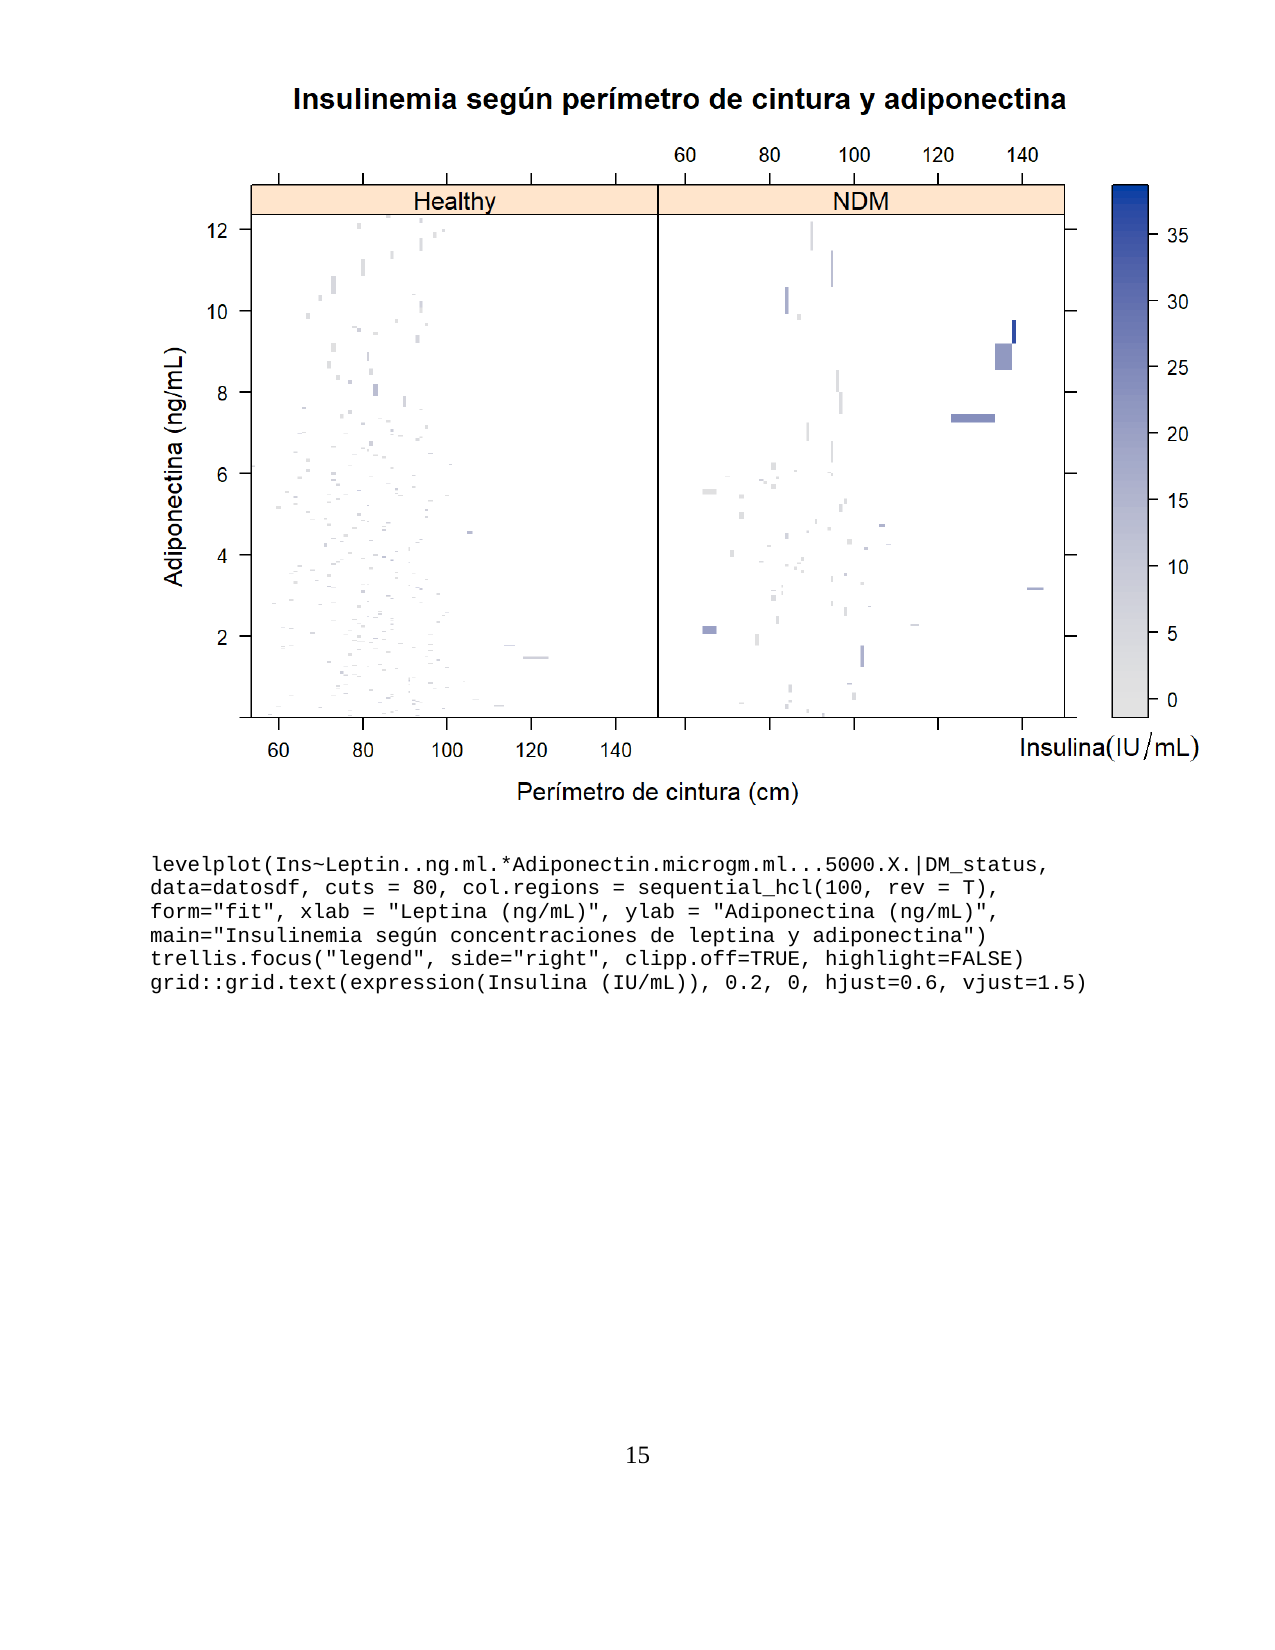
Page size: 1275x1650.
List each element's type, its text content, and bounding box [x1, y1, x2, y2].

text grid::grid.text(expression(Insulina (IU/mL)), 0.2, 0, hjust=0.6, vjust=1.5) [150, 972, 1125, 996]
text form="fit", xlab = "Leptina (ng/mL)", ylab = "Adiponectina (ng/mL)", main="Insulinemia según concentraciones de leptina y adiponectina") [150, 901, 1125, 948]
text levelplot(Ins~Leptin..ng.ml.*Adiponectin.microgm.ml...5000.X.|DM_status, data=datosdf, cuts = 80, col.regions = sequential_hcl(100, rev = T), [150, 854, 1125, 901]
text trellis.focus("legend", side="right", clipp.off=TRUE, highlight=FALSE) [150, 948, 1125, 972]
